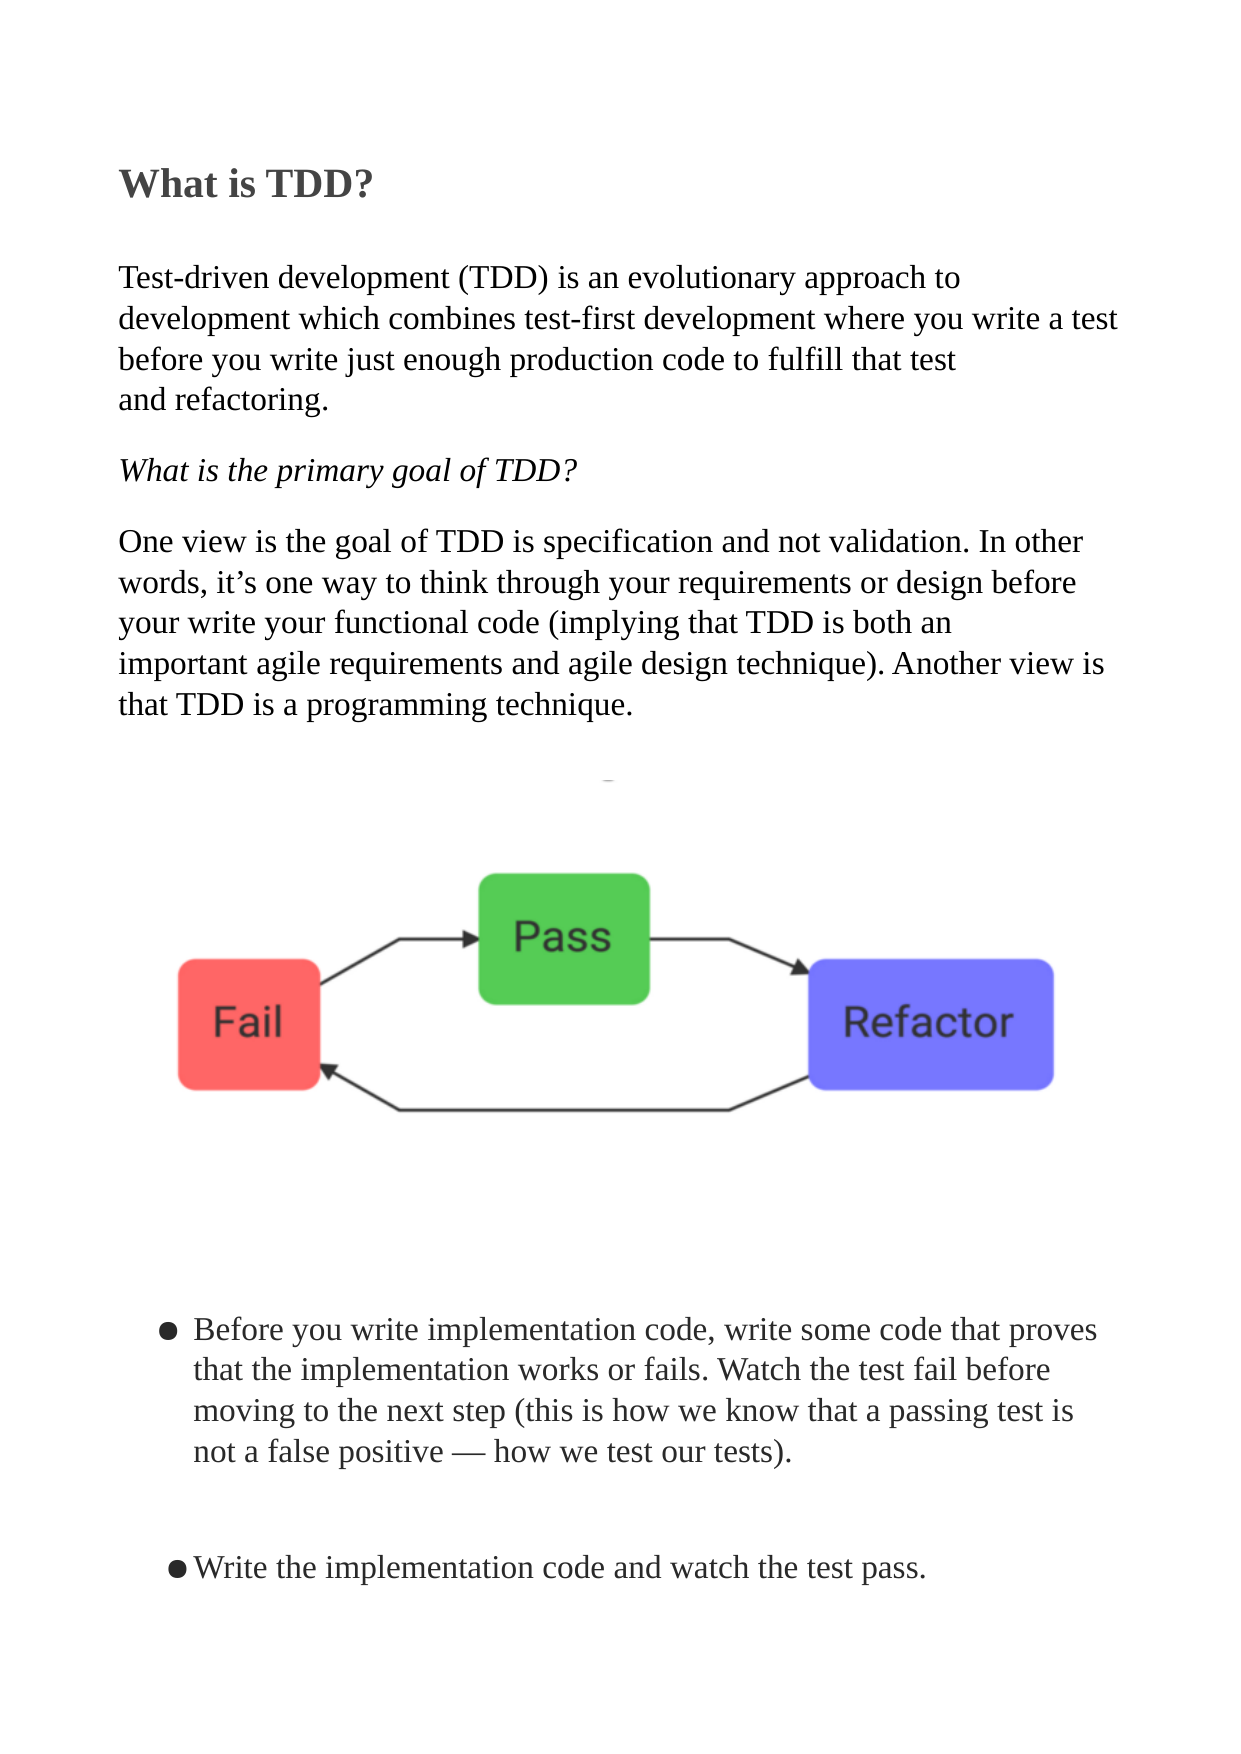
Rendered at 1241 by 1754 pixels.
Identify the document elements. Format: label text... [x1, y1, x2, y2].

picture [118, 780, 1123, 1226]
text Test-driven development (TDD) is an evolutionary approach to development which combines test-first development where you write a test before you write just enough production code to fulfill that test and refactoring. [118, 258, 1122, 418]
text What is TDD? [118, 159, 1122, 207]
text One view is the goal of TDD is specification and not validation. In other words, it’s one way to think through your requirements or design before your write your functional code (implying that TDD is both an important agile requirements and agile design technique). Another view is that TDD is a programming technique. [118, 522, 1122, 722]
text What is the primary goal of TDD? [118, 451, 1122, 489]
list Write the implementation code and watch the test pass. [165, 1536, 1122, 1586]
list Before you write implementation code, write some code that proves that the implementation works or fails. Watch the test fail before moving to the next step (this is how we know that a passing test is not a false positive — how we test our tests). [156, 1309, 1122, 1469]
